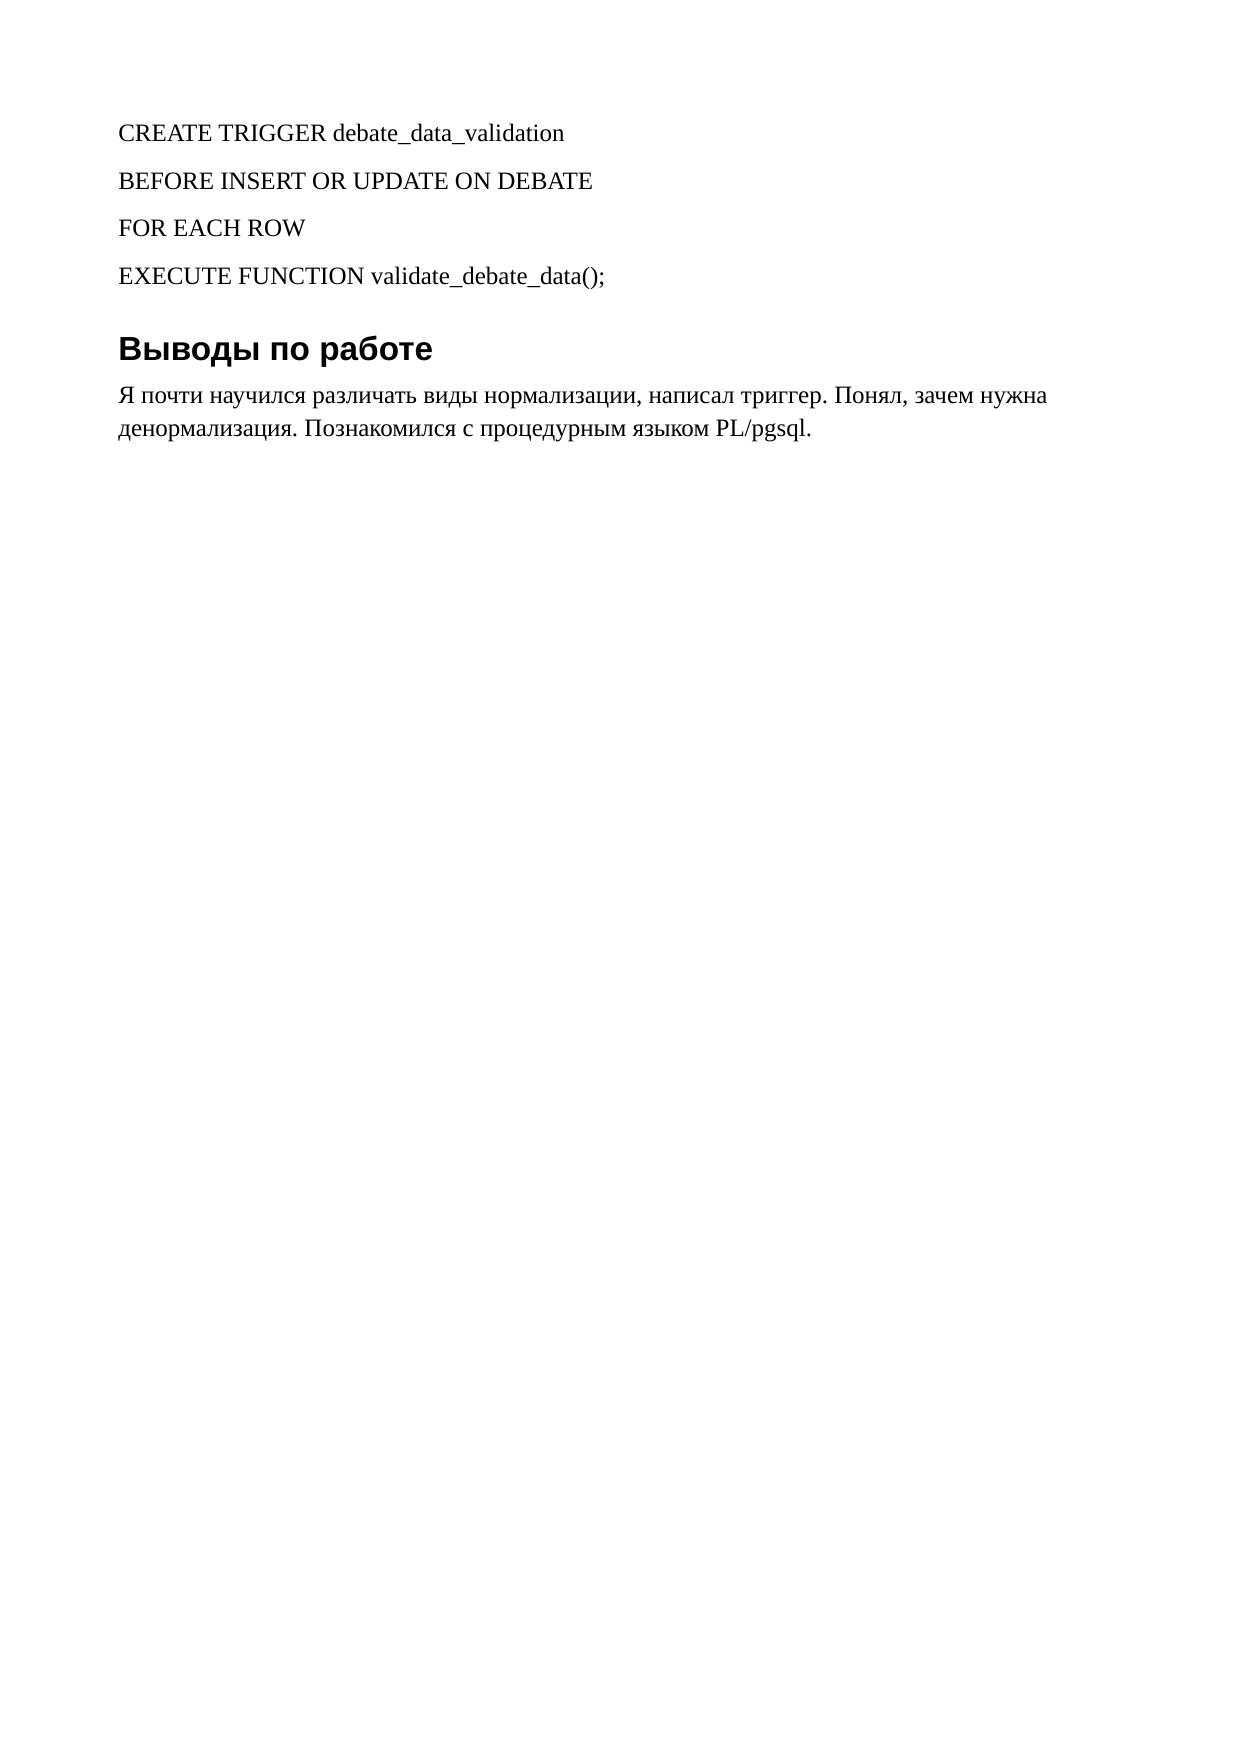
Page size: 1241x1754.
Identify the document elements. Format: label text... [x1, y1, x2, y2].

text CREATE TRIGGER debate_data_validation [118, 118, 1122, 147]
text EXECUTE FUNCTION validate_debate_data(); [118, 261, 1122, 290]
text FOR EACH ROW [118, 213, 1122, 242]
text Я почти научился различать виды нормализации, написал триггер. Понял, зачем нужна денормализация. Познакомился с процедурным языком PL/pgsql. [118, 380, 1122, 442]
subtitle Выводы по работе [118, 329, 1122, 368]
text BEFORE INSERT OR UPDATE ON DEBATE [118, 166, 1122, 194]
